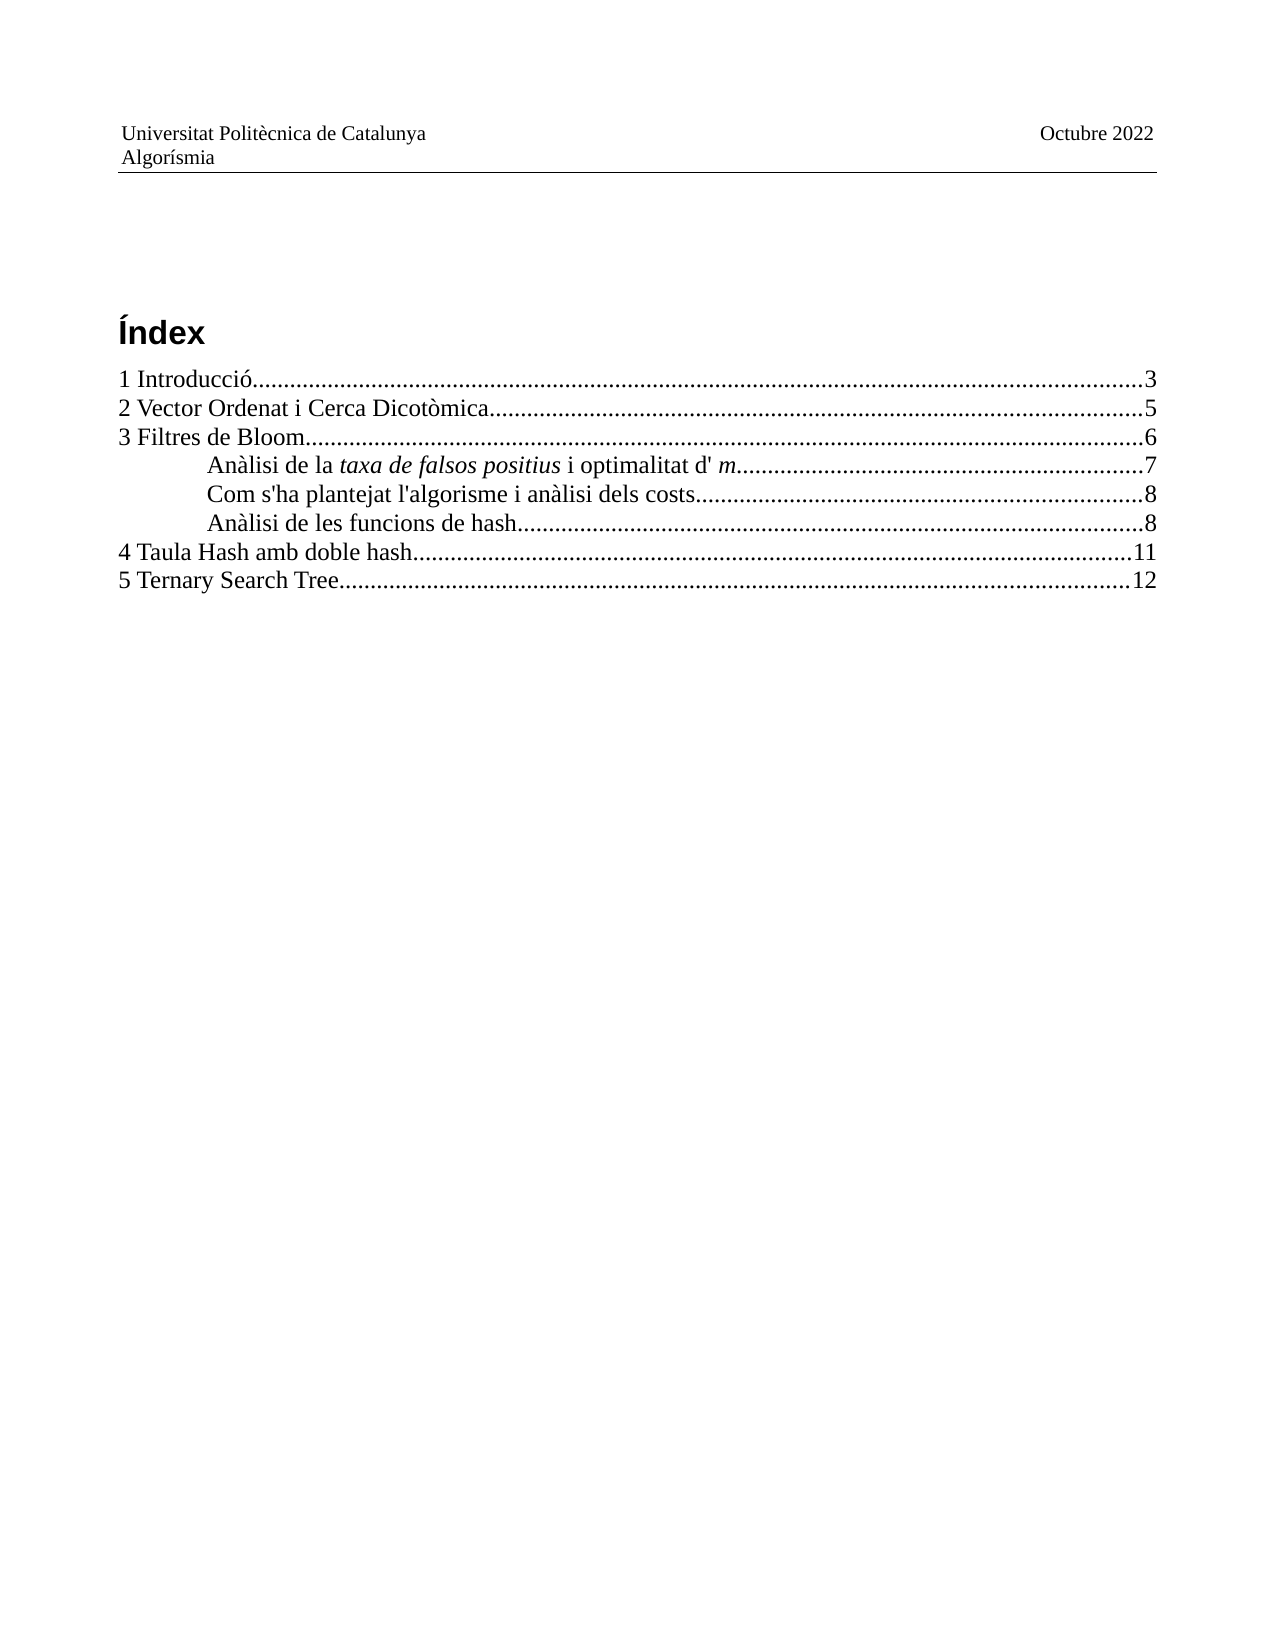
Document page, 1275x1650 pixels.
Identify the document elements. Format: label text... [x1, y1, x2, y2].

subtitle Índex [118, 313, 1157, 352]
text 3 Filtres de Bloom 6 [118, 422, 1157, 450]
text 2 Vector Ordenat i Cerca Dicotòmica 5 [118, 393, 1157, 422]
text Anàlisi de les funcions de hash 8 [207, 508, 1157, 537]
text 4 Taula Hash amb doble hash 11 [118, 537, 1157, 565]
text 1 Introducció 3 [118, 364, 1157, 393]
text 5 Ternary Search Tree 12 [118, 565, 1157, 594]
text Anàlisi de la taxa de falsos positius i optimalitat d' m 7 [207, 450, 1157, 479]
text Com s'ha plantejat l'algorisme i anàlisi dels costs 8 [207, 479, 1157, 508]
